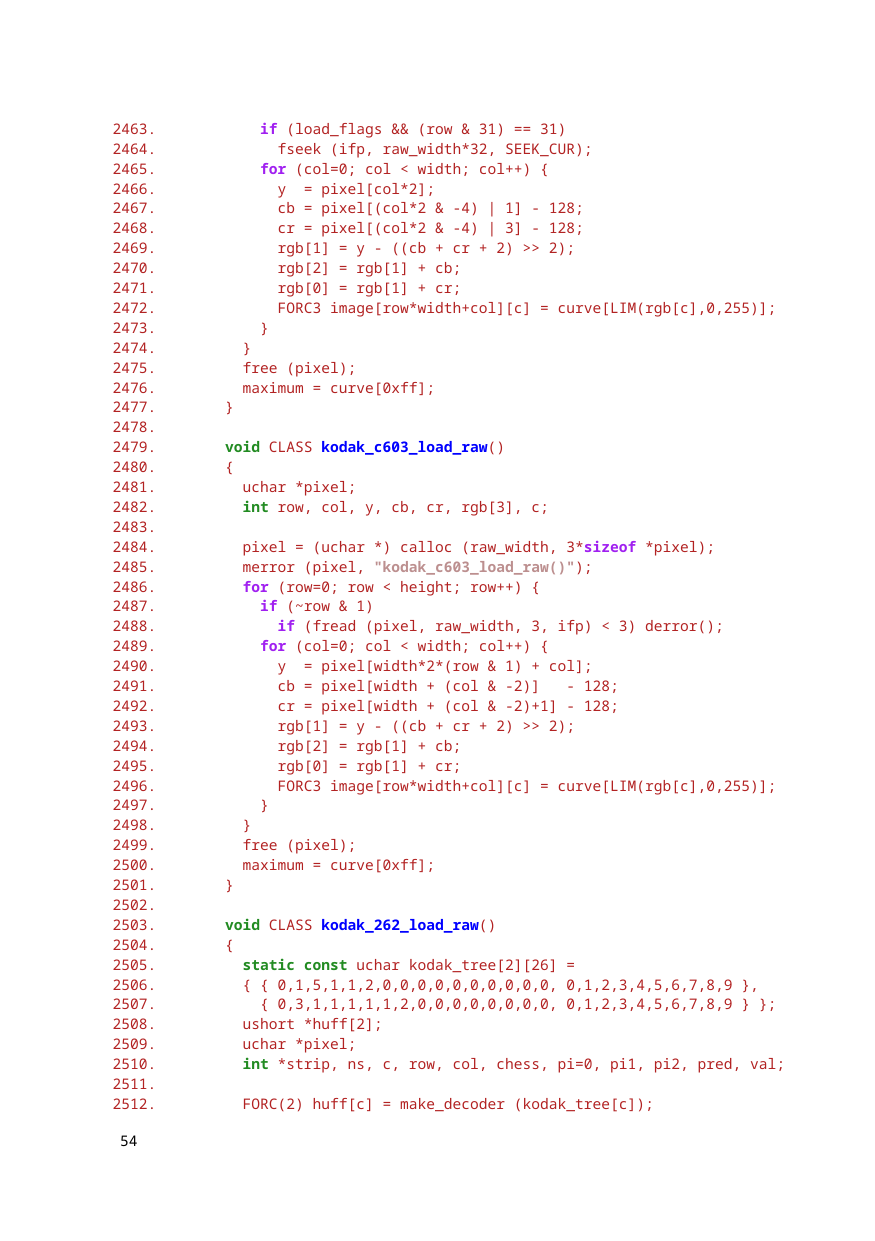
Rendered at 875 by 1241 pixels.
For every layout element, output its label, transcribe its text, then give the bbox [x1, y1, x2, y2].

list FORC3 image[row*width+col][c] = curve[LIM(rgb[c],0,255)]; [112, 298, 799, 318]
list fseek (ifp, raw_width*32, SEEK_CUR); [112, 139, 799, 158]
list for (row=0; row < height; row++) { [112, 576, 799, 596]
list cb = pixel[width + (col & -2)] - 128; [112, 676, 799, 696]
list if (~row & 1) [112, 596, 799, 616]
list cr = pixel[(col*2 & -4) | 3] - 128; [112, 218, 799, 238]
list maximum = curve[0xff]; [112, 855, 799, 875]
list cb = pixel[(col*2 & -4) | 1] - 128; [112, 198, 799, 218]
list int *strip, ns, c, row, col, chess, pi=0, pi1, pi2, pred, val; [112, 1054, 799, 1074]
list rgb[2] = rgb[1] + cb; [112, 736, 799, 755]
list for (col=0; col < width; col++) { [112, 636, 799, 656]
list int row, col, y, cb, cr, rgb[3], c; [112, 497, 799, 517]
list merror (pixel, "kodak_c603_load_raw()"); [112, 556, 799, 576]
list { [112, 457, 799, 477]
list if (load_flags && (row & 31) == 31) [112, 119, 799, 139]
list FORC3 image[row*width+col][c] = curve[LIM(rgb[c],0,255)]; [112, 775, 799, 795]
list free (pixel); [112, 357, 799, 377]
list uchar *pixel; [112, 1034, 799, 1054]
list { 0,3,1,1,1,1,1,2,0,0,0,0,0,0,0,0, 0,1,2,3,4,5,6,7,8,9 } }; [112, 994, 799, 1014]
list y = pixel[col*2]; [112, 178, 799, 198]
list ushort *huff[2]; [112, 1014, 799, 1034]
list } [112, 795, 799, 815]
list void CLASS kodak_262_load_raw() [112, 914, 799, 934]
list rgb[1] = y - ((cb + cr + 2) >> 2); [112, 238, 799, 258]
list FORC(2) huff[c] = make_decoder (kodak_tree[c]); [112, 1094, 799, 1113]
list if (fread (pixel, raw_width, 3, ifp) < 3) derror(); [112, 616, 799, 636]
list rgb[2] = rgb[1] + cb; [112, 258, 799, 278]
list uchar *pixel; [112, 477, 799, 497]
list } [112, 397, 799, 417]
list } [112, 875, 799, 895]
list { [112, 934, 799, 954]
list } [112, 338, 799, 357]
list y = pixel[width*2*(row & 1) + col]; [112, 656, 799, 676]
list rgb[1] = y - ((cb + cr + 2) >> 2); [112, 716, 799, 736]
list rgb[0] = rgb[1] + cr; [112, 755, 799, 775]
list } [112, 815, 799, 835]
list static const uchar kodak_tree[2][26] = [112, 954, 799, 974]
list rgb[0] = rgb[1] + cr; [112, 278, 799, 298]
list free (pixel); [112, 835, 799, 855]
list cr = pixel[width + (col & -2)+1] - 128; [112, 696, 799, 716]
list void CLASS kodak_c603_load_raw() [112, 437, 799, 457]
list pixel = (uchar *) calloc (raw_width, 3*sizeof *pixel); [112, 537, 799, 556]
list } [112, 318, 799, 338]
list for (col=0; col < width; col++) { [112, 158, 799, 178]
list { { 0,1,5,1,1,2,0,0,0,0,0,0,0,0,0,0, 0,1,2,3,4,5,6,7,8,9 }, [112, 974, 799, 994]
list maximum = curve[0xff]; [112, 377, 799, 397]
